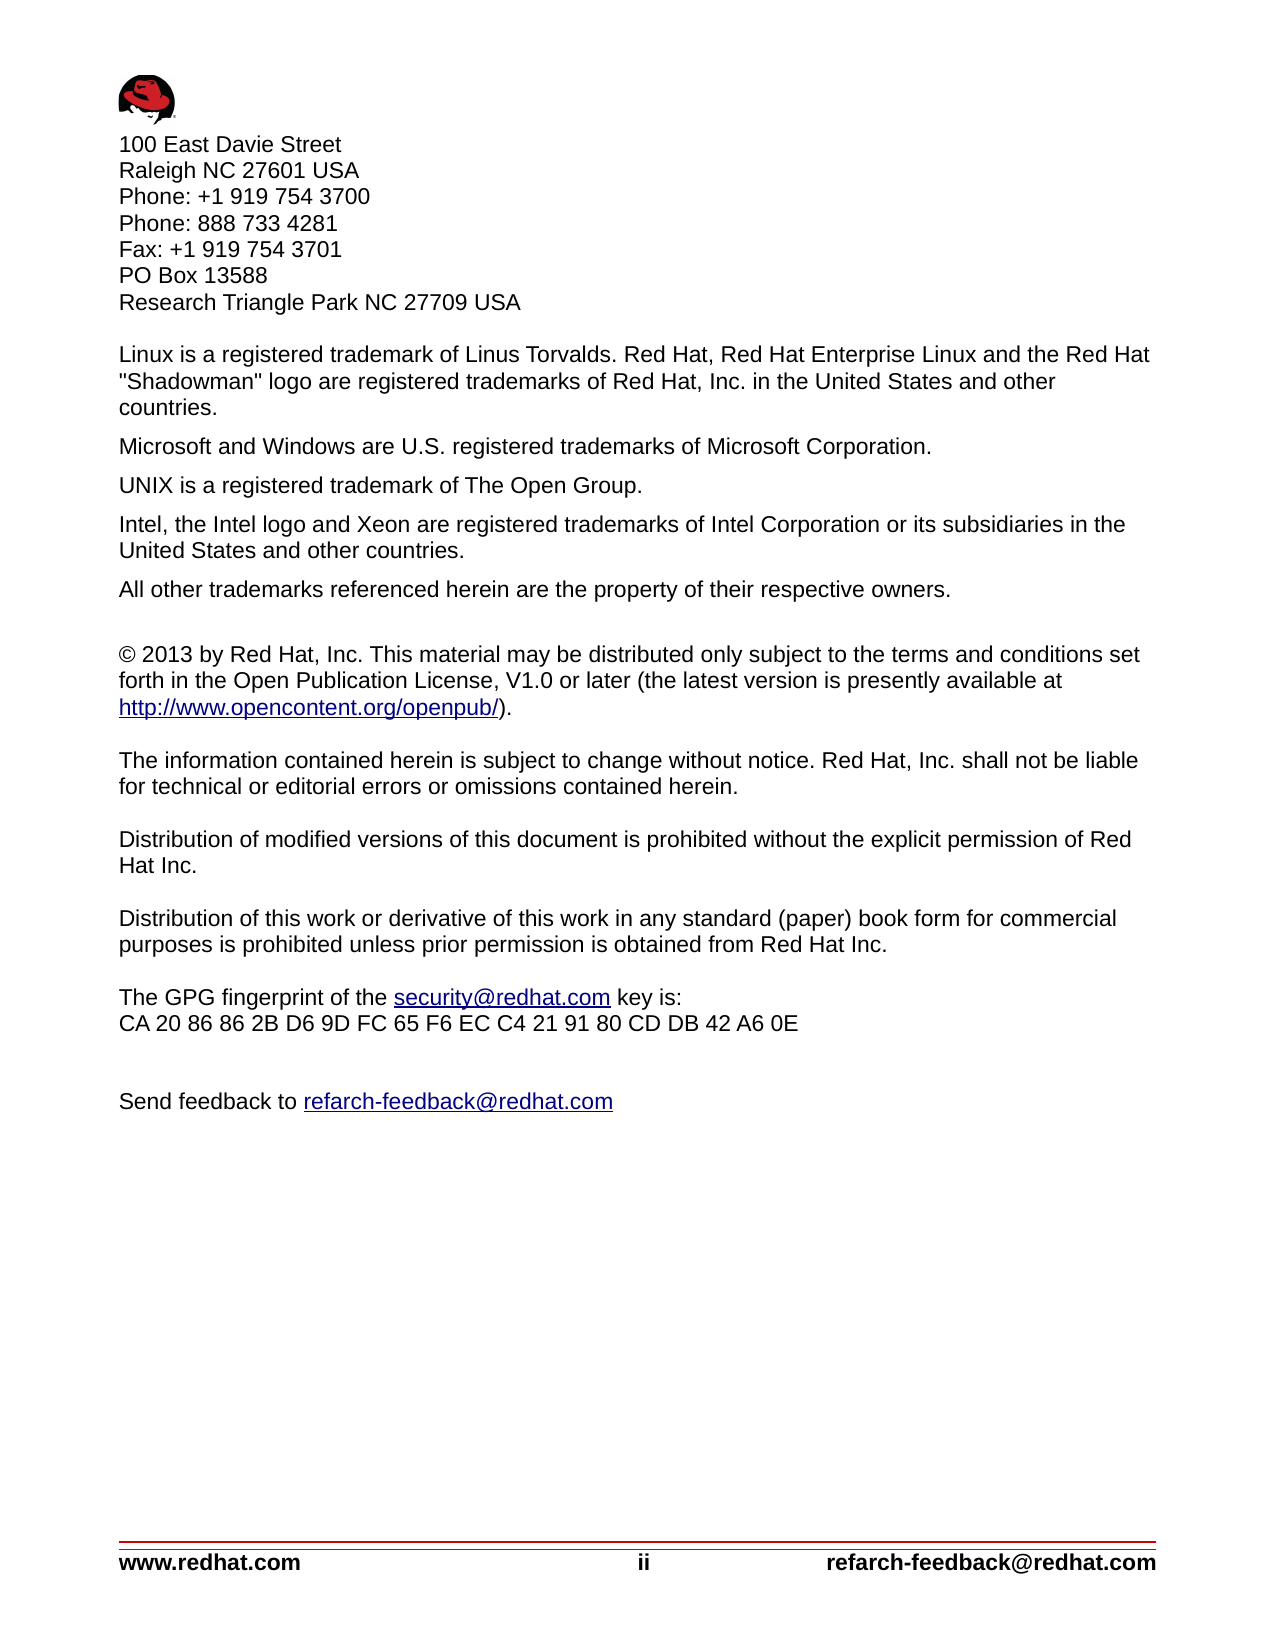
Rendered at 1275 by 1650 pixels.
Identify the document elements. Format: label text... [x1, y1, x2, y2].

text © 2013 by Red Hat, Inc. This material may be distributed only subject to the terms and conditions set forth in the Open Publication License, V1.0 or later (the latest version is presently available at http://www.opencontent.org/openpub/). The information contained herein is subject to change without notice. Red Hat, Inc. shall not be liable for technical or editorial errors or omissions contained herein. Distribution of modified versions of this document is prohibited without the explicit permission of Red Hat Inc. Distribution of this work or derivative of this work in any standard (paper) book form for commercial purposes is prohibited unless prior permission is obtained from Red Hat Inc. The GPG fingerprint of the security@redhat.com key is: CA 20 86 86 2B D6 9D FC 65 F6 EC C4 21 91 80 CD DB 42 A6 0E [118, 615, 1156, 1036]
text Send feedback to refarch-feedback@redhat.com [118, 1088, 1156, 1114]
text All other trademarks referenced herein are the property of their respective owners. [118, 576, 1156, 602]
text Microsoft and Windows are U.S. registered trademarks of Microsoft Corporation. [118, 433, 1156, 459]
picture [118, 75, 176, 131]
text Intel, the Intel logo and Xeon are registered trademarks of Intel Corporation or its subsidiaries in the United States and other countries. [118, 511, 1156, 563]
text UNIX is a registered trademark of The Open Group. [118, 472, 1156, 498]
text 100 East Davie Street Raleigh NC 27601 USA Phone: +1 919 754 3700 Phone: 888 733 4281 Fax: +1 919 754 3701 PO Box 13588 Research Triangle Park NC 27709 USA Linux is a registered trademark of Linus Torvalds. Red Hat, Red Hat Enterprise Linux and the Red Hat "Shadowman" logo are registered trademarks of Red Hat, Inc. in the United States and other countries. [118, 131, 1156, 421]
